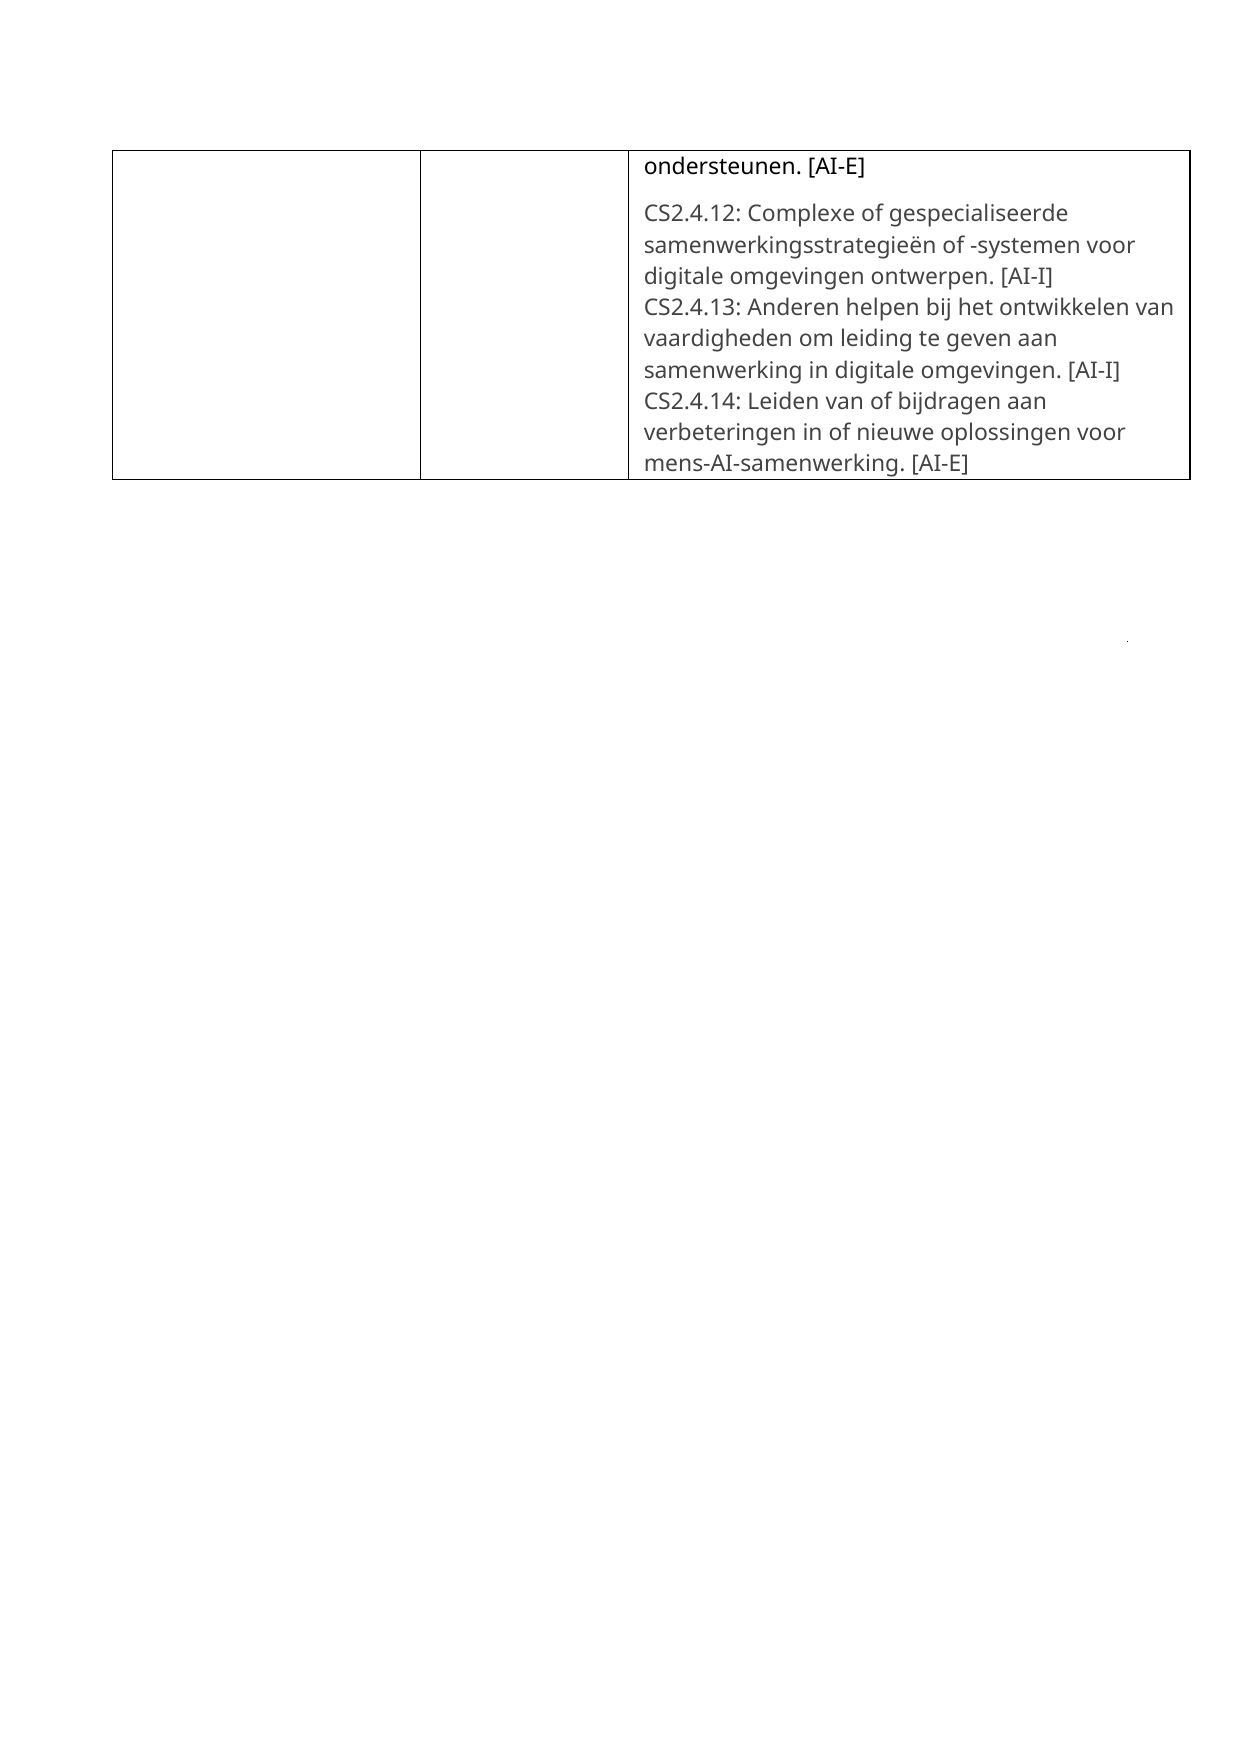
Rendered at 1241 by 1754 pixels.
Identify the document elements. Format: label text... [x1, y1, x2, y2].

table_cell ondersteunen. [AI-E] CS2.4.12: Complexe of gespecialiseerde samenwerkingsstrategieën of -systemen voor digitale omgevingen ontwerpen. [AI-I] CS2.4.13: Anderen helpen bij het ontwikkelen van vaardigheden om leiding te geven aan samenwerking in digitale omgevingen. [AI-I] CS2.4.14: Leiden van of bijdragen aan verbeteringen in of nieuwe oplossingen voor mens-AI-samenwerking. [AI-E] [629, 151, 1189, 479]
table_header [113, 151, 420, 479]
table_cell [421, 151, 628, 479]
